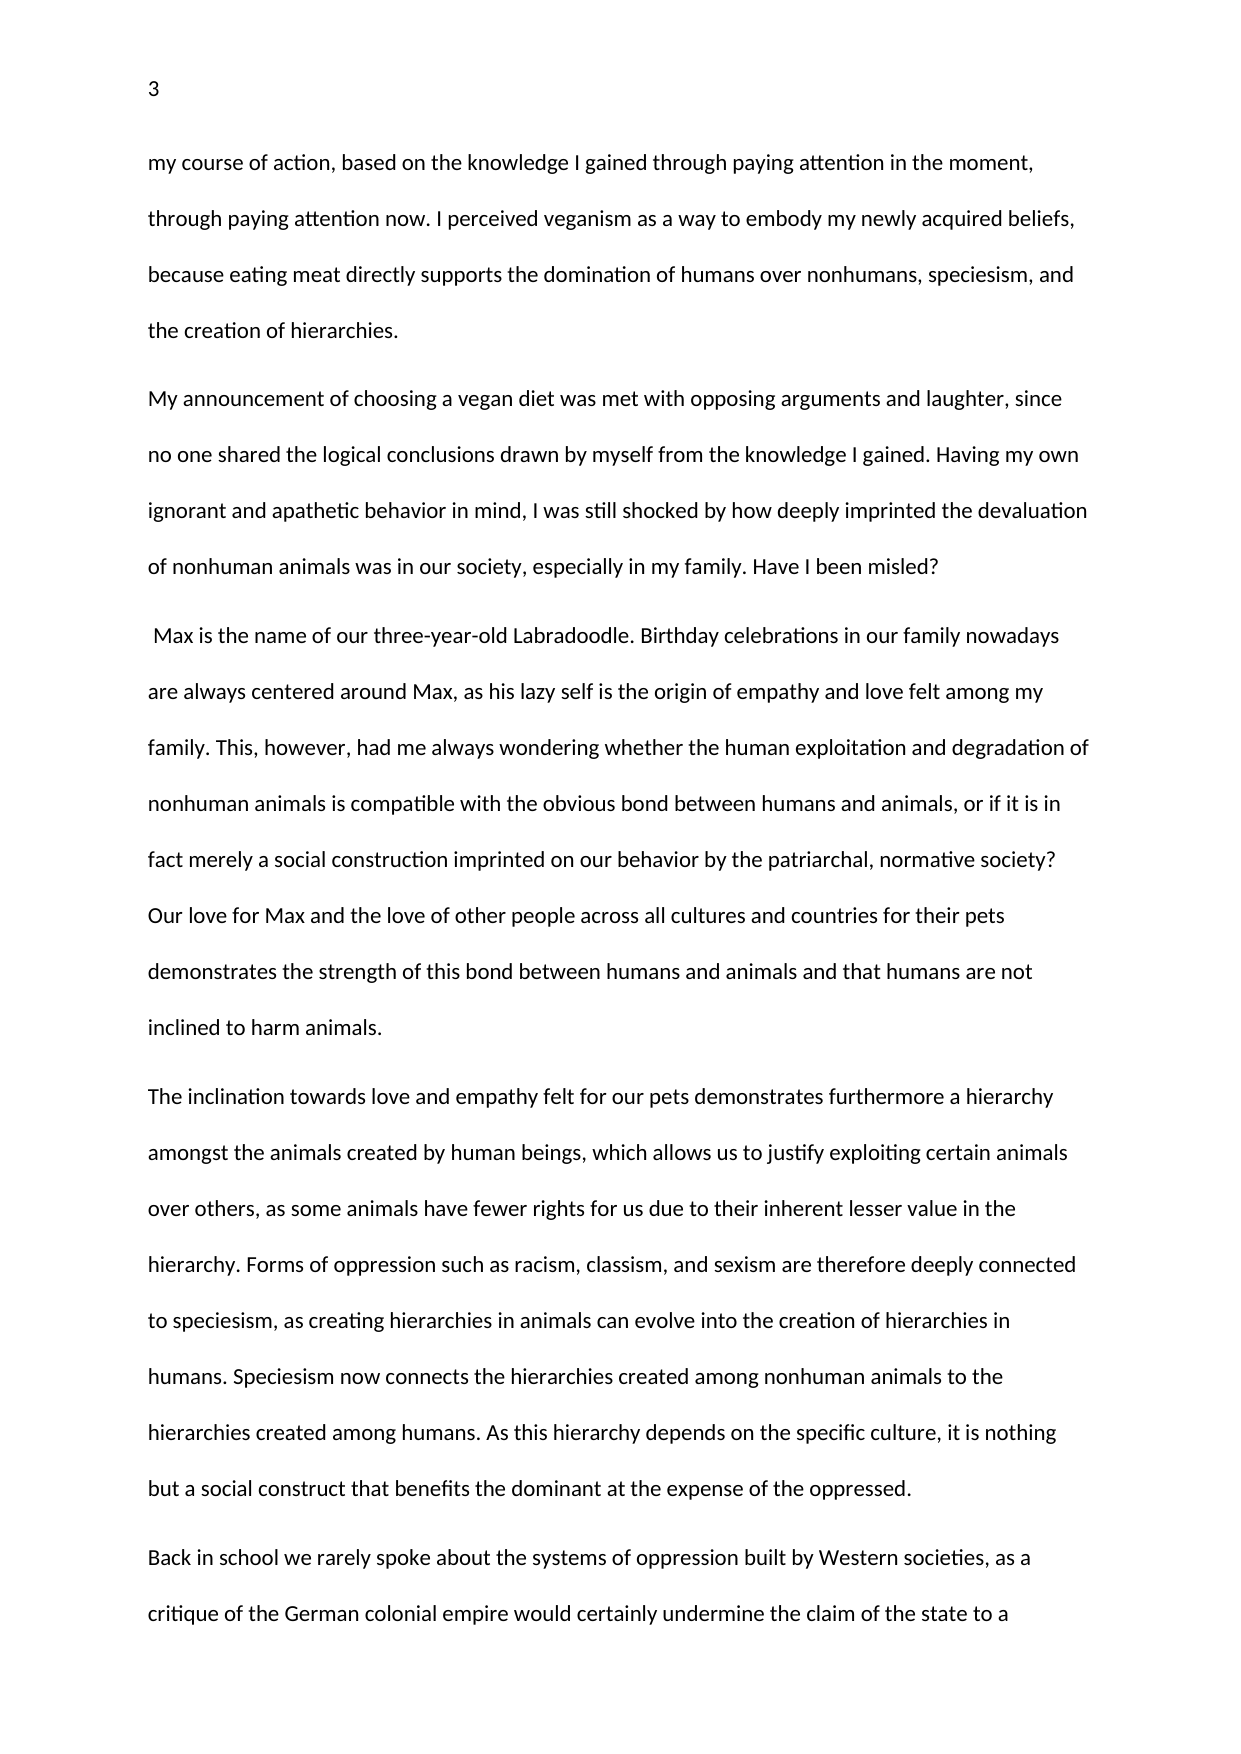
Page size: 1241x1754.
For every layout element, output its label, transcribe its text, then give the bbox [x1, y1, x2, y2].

text My announcement of choosing a vegan diet was met with opposing arguments and laughter, since no one shared the logical conclusions drawn by myself from the knowledge I gained. Having my own ignorant and apathetic behavior in mind, I was still shocked by how deeply imprinted the devaluation of nonhuman animals was in our society, especially in my family. Have I been misled? [148, 384, 1093, 580]
text my course of action, based on the knowledge I gained through paying attention in the moment, through paying attention now. I perceived veganism as a way to embody my newly acquired beliefs, because eating meat directly supports the domination of humans over nonhumans, speciesism, and the creation of hierarchies. [148, 148, 1093, 344]
text The inclination towards love and empathy felt for our pets demonstrates furthermore a hierarchy amongst the animals created by human beings, which allows us to justify exploiting certain animals over others, as some animals have fewer rights for us due to their inherent lesser value in the hierarchy. Forms of oppression such as racism, classism, and sexism are therefore deeply connected to speciesism, as creating hierarchies in animals can evolve into the creation of hierarchies in humans. Speciesism now connects the hierarchies created among nonhuman animals to the hierarchies created among humans. As this hierarchy depends on the specific culture, it is nothing but a social construct that benefits the dominant at the expense of the oppressed. [148, 1082, 1093, 1502]
text Back in school we rarely spoke about the systems of oppression built by Western societies, as a critique of the German colonial empire would certainly undermine the claim of the state to a [148, 1543, 1093, 1627]
text Max is the name of our three-year-old Labradoodle. Birthday celebrations in our family nowadays are always centered around Max, as his lazy self is the origin of empathy and love felt among my family. This, however, had me always wondering whether the human exploitation and degradation of nonhuman animals is compatible with the obvious bond between humans and animals, or if it is in fact merely a social construction imprinted on our behavior by the patriarchal, normative society? Our love for Max and the love of other people across all cultures and countries for their pets demonstrates the strength of this bond between humans and animals and that humans are not inclined to harm animals. [148, 621, 1093, 1041]
